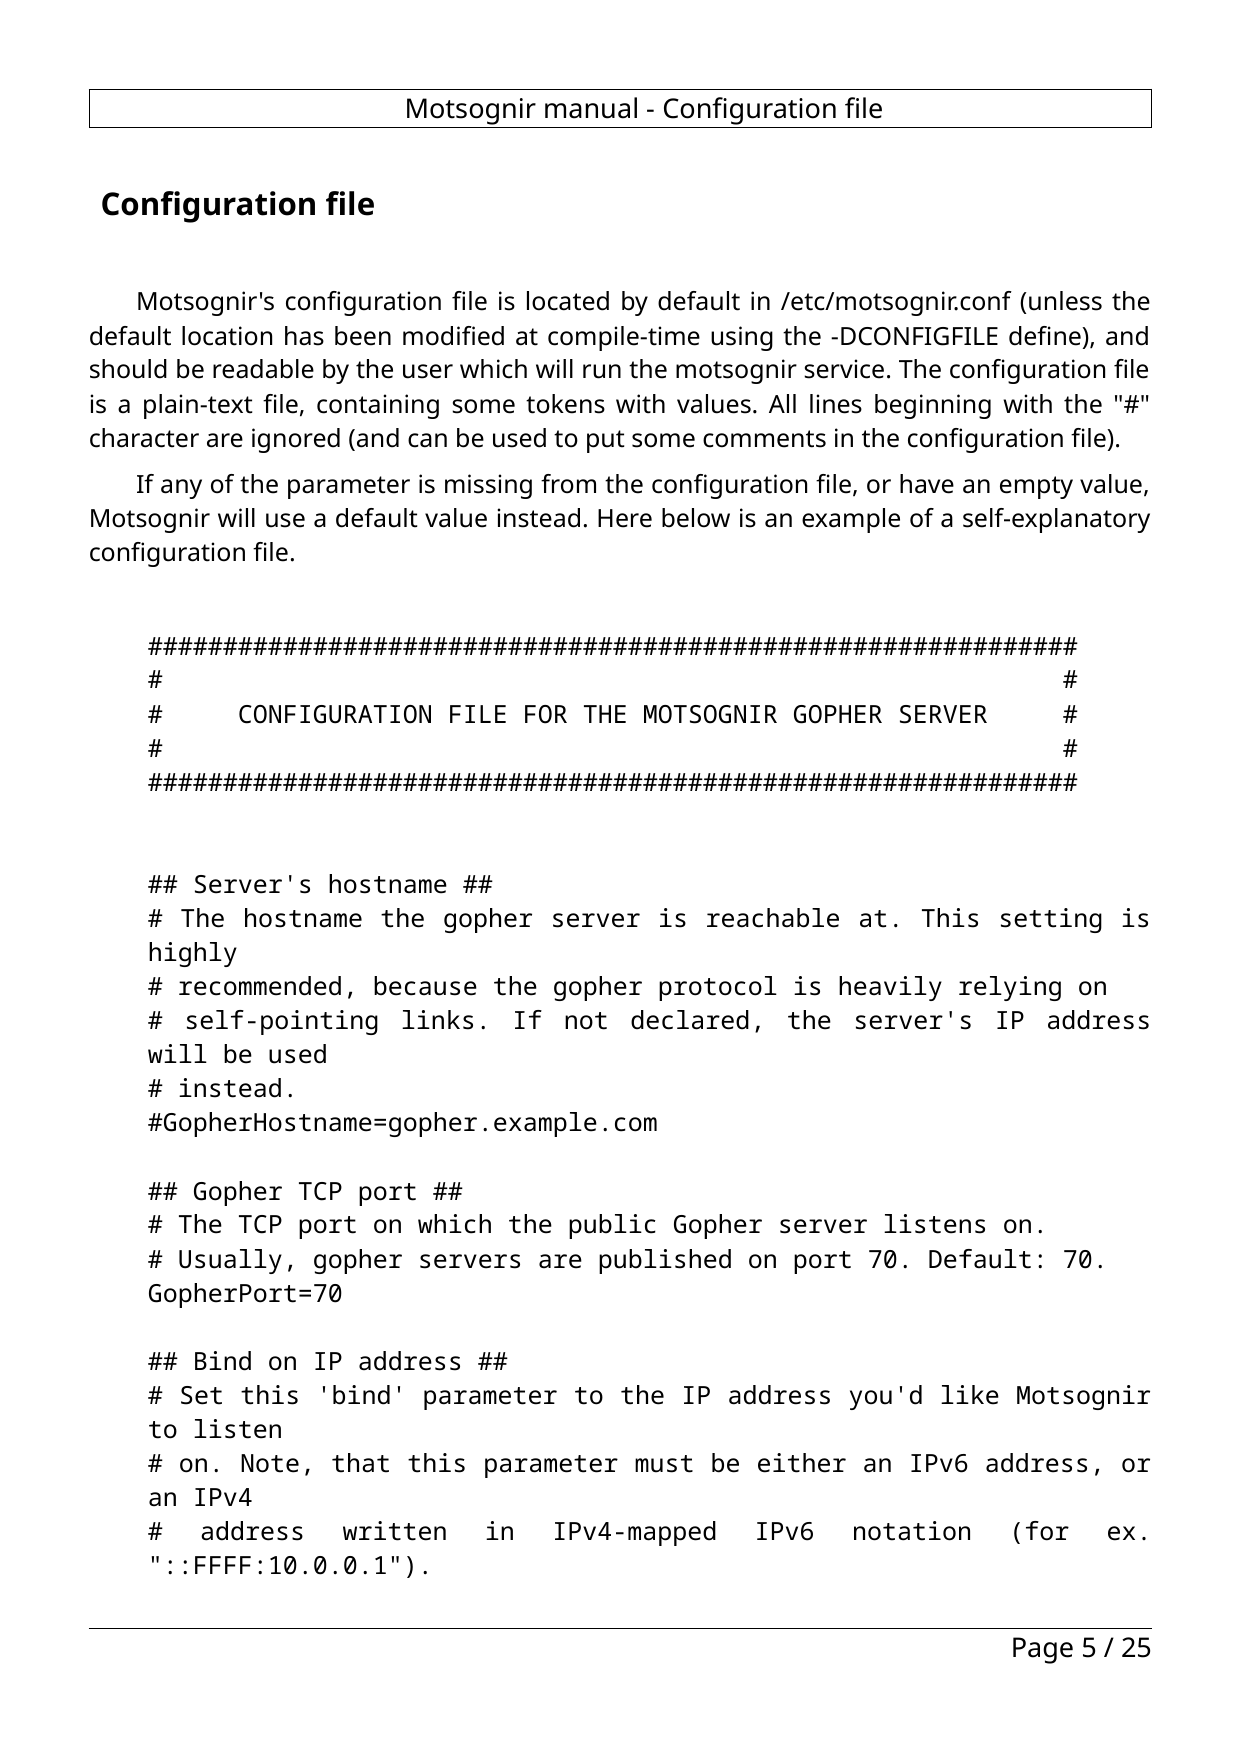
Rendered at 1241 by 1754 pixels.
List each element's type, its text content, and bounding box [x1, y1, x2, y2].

text # instead. [148, 1071, 1152, 1105]
subtitle Configuration file [100, 182, 1152, 225]
text ## Gopher TCP port ## [148, 1173, 1152, 1207]
text # CONFIGURATION FILE FOR THE MOTSOGNIR GOPHER SERVER # [148, 696, 1152, 730]
text Motsognir's configuration file is located by default in /etc/motsognir.conf (unless the default location has been modified at compile-time using the -DCONFIGFILE define), and should be readable by the user which will run the motsognir service. The configuration file is a plain-text file, containing some tokens with values. All lines beginning with the "#" character are ignored (and can be used to put some comments in the configuration file). [88, 284, 1152, 454]
text ############################################################## [148, 628, 1152, 662]
text # self-pointing links. If not declared, the server's IP address will be used [148, 1003, 1152, 1071]
text # # [148, 662, 1152, 696]
text # Set this 'bind' parameter to the IP address you'd like Motsognir to listen [148, 1377, 1152, 1446]
text # # [148, 730, 1152, 764]
text # The hostname the gopher server is reachable at. This setting is highly [148, 901, 1152, 969]
text # on. Note, that this parameter must be either an IPv6 address, or an IPv4 [148, 1446, 1152, 1514]
text ############################################################## [148, 764, 1152, 798]
text #GopherHostname=gopher.example.com [148, 1105, 1152, 1139]
text ## Server's hostname ## [148, 867, 1152, 901]
text # recommended, because the gopher protocol is heavily relying on [148, 969, 1152, 1003]
text If any of the parameter is missing from the configuration file, or have an empty value, Motsognir will use a default value instead. Here below is an example of a self-explanatory configuration file. [88, 467, 1152, 569]
text ## Bind on IP address ## [148, 1343, 1152, 1377]
text # Usually, gopher servers are published on port 70. Default: 70. [148, 1241, 1152, 1275]
text # address written in IPv4-mapped IPv6 notation (for ex. "::FFFF:10.0.0.1"). [148, 1514, 1152, 1582]
text GopherPort=70 [148, 1275, 1152, 1309]
text # The TCP port on which the public Gopher server listens on. [148, 1207, 1152, 1241]
